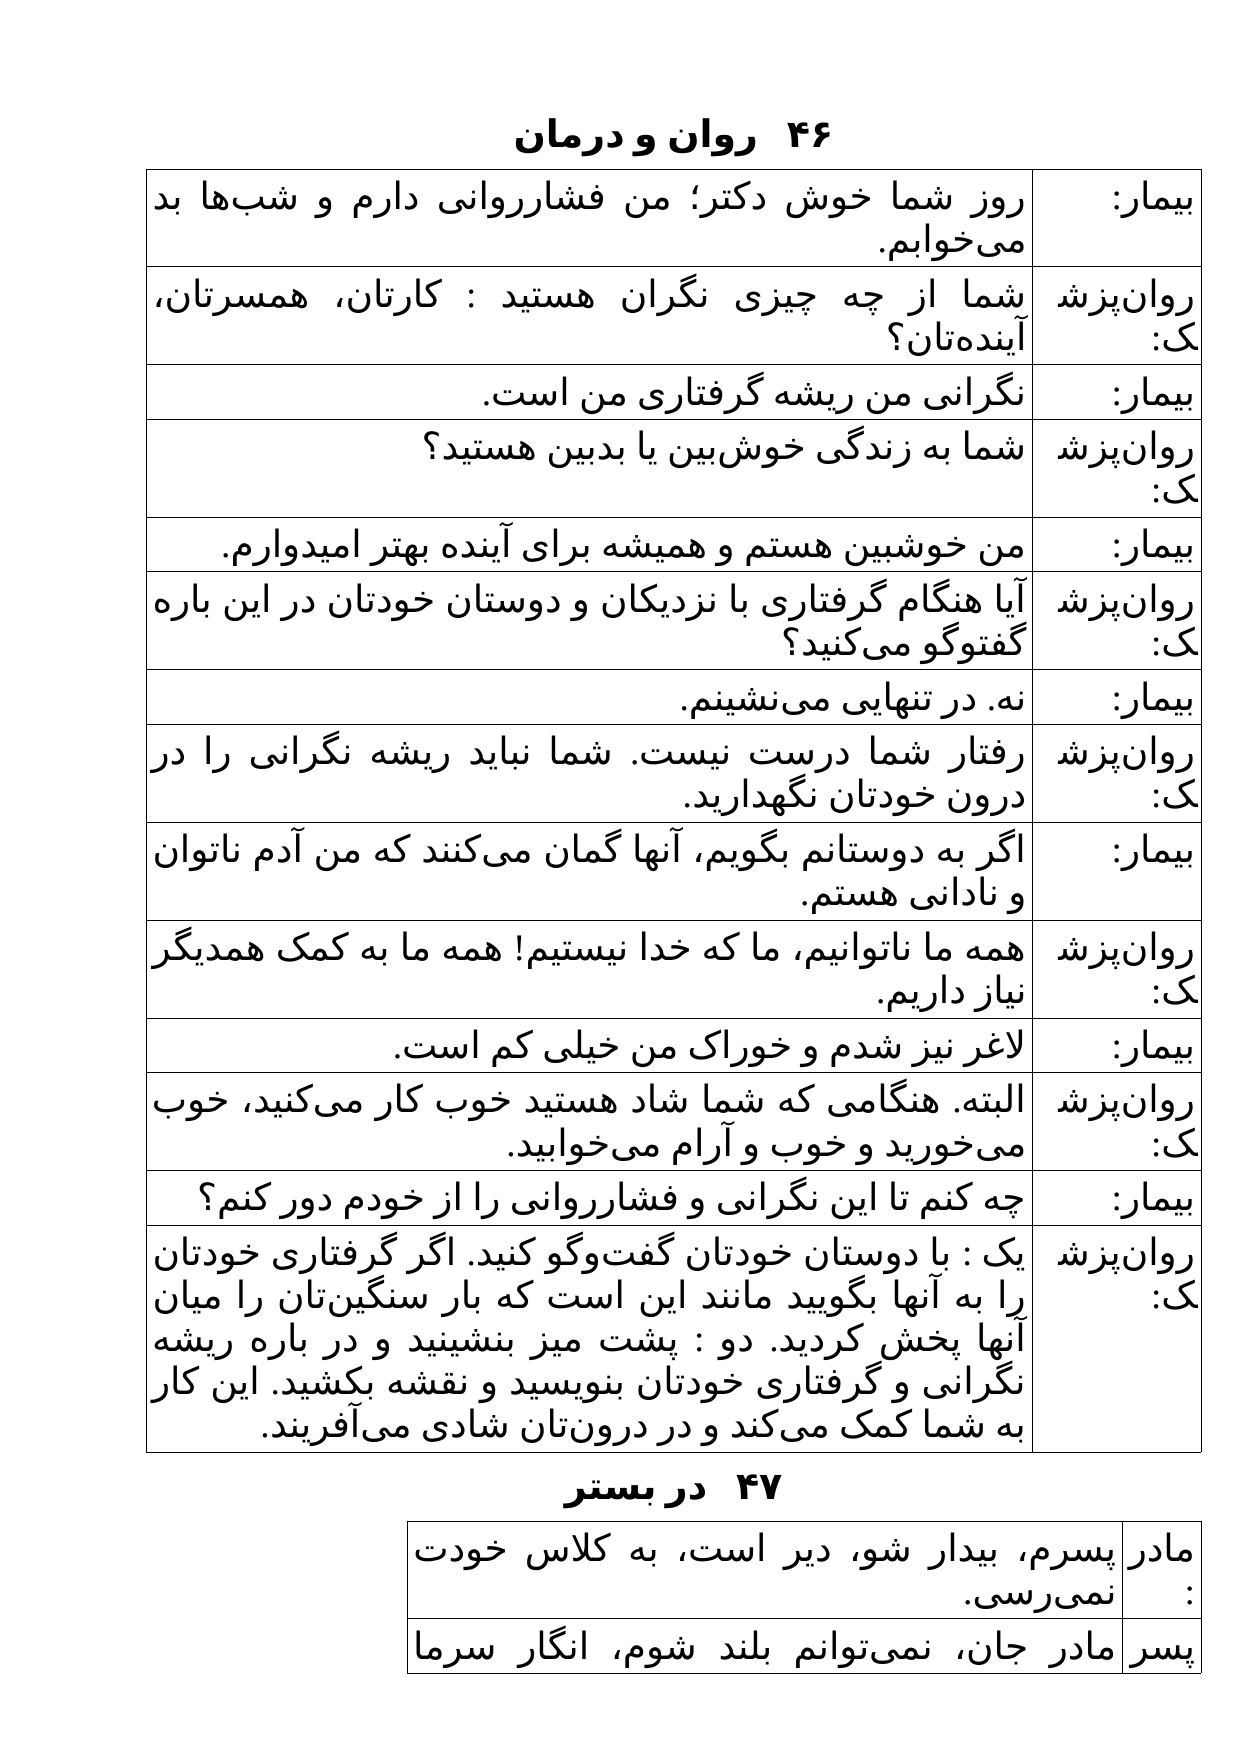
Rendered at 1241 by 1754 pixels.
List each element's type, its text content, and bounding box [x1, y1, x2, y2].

table_cell بیمار: [1033, 1019, 1201, 1072]
table_cell بیمار: [1033, 670, 1201, 724]
table_cell بیمار: [1033, 518, 1201, 571]
table_cell رفتار شما درست نیست. شما نباید ریشه نگرانی را در درون خودتان نگهدارید. [147, 725, 1032, 822]
table_cell روان‌پزشک: [1033, 1226, 1201, 1452]
table_header بیمار: [1033, 170, 1201, 266]
table_cell شما به زندگی خوش‌بین یا بدبین هستید؟ [147, 420, 1032, 517]
table_cell همه ما ناتوانیم، ما که خدا نیستیم! همه ما به کمک همدیگر نیاز داریم. [147, 921, 1032, 1017]
table_cell بیمار: [1033, 365, 1201, 419]
subtitle در بستر [146, 1464, 1201, 1508]
table_header مادر: [1123, 1522, 1201, 1618]
table_cell روان‌پزشک: [1033, 420, 1201, 517]
table_header روز شما خوش دکتر؛ من فشارروانی دارم و شب‌ها بد می‌خوابم. [147, 170, 1032, 266]
table_cell اگر به دوستانم بگویم، آنها گمان می‌کنند که من آدم ناتوان و نادانی هستم. [147, 823, 1032, 919]
table_cell آیا هنگام گرفتاری با نزدیکان و دوستان خودتان در این باره گفتوگو می‌کنید؟ [147, 572, 1032, 669]
table_cell روان‌پزشک: [1033, 725, 1201, 822]
table_cell روان‌پزشک: [1033, 1073, 1201, 1170]
table_cell لاغر نیز شدم و خوراک من خیلی کم است. [147, 1019, 1032, 1072]
table_cell روان‌پزشک: [1033, 572, 1201, 669]
table_header پسرم، بیدار شو، دیر است، به کلاس خودت نمی‌رسی. [408, 1522, 1122, 1618]
table_cell شما از چه چیزی نگران هستید : کارتان، همسرتان، آینده‌تان؟ [147, 267, 1032, 364]
table_cell پسر [1123, 1619, 1201, 1673]
table_cell چه کنم تا این نگرانی و فشارروانی را از خودم دور کنم؟ [147, 1171, 1032, 1224]
table_cell نگرانی من ریشه گرفتاری من است. [147, 365, 1032, 419]
table_cell مادر جان، نمی‌توانم بلند شوم، انگار سرما [408, 1619, 1122, 1673]
subtitle روان و درمان [146, 112, 1201, 156]
table_cell البته. هنگامی که شما شاد هستید خوب کار می‌کنید، خوب می‌خورید و خوب و آرام می‌خوابید. [147, 1073, 1032, 1170]
table_cell من خوشبین هستم و همیشه برای آینده بهتر امیدوارم. [147, 518, 1032, 571]
table_cell روان‌پزشک: [1033, 921, 1201, 1017]
table_cell بیمار: [1033, 1171, 1201, 1224]
table_cell بیمار: [1033, 823, 1201, 919]
table_cell روان‌پزشک: [1033, 267, 1201, 364]
table_cell یک : با دوستان خودتان گفت‌وگو کنید. اگر گرفتاری خودتان را به آنها بگویید مانند این است که بار سنگین‌تان را میان آنها پخش کردید. دو : پشت میز بنشینید و در باره ریشه نگرانی و گرفتاری خودتان بنویسید و نقشه بکشید. این کار به شما کمک می‌کند و در درون‌تان شادی می‌آفریند. [147, 1226, 1032, 1452]
table_cell نه. در تنهایی می‌نشینم. [147, 670, 1032, 724]
